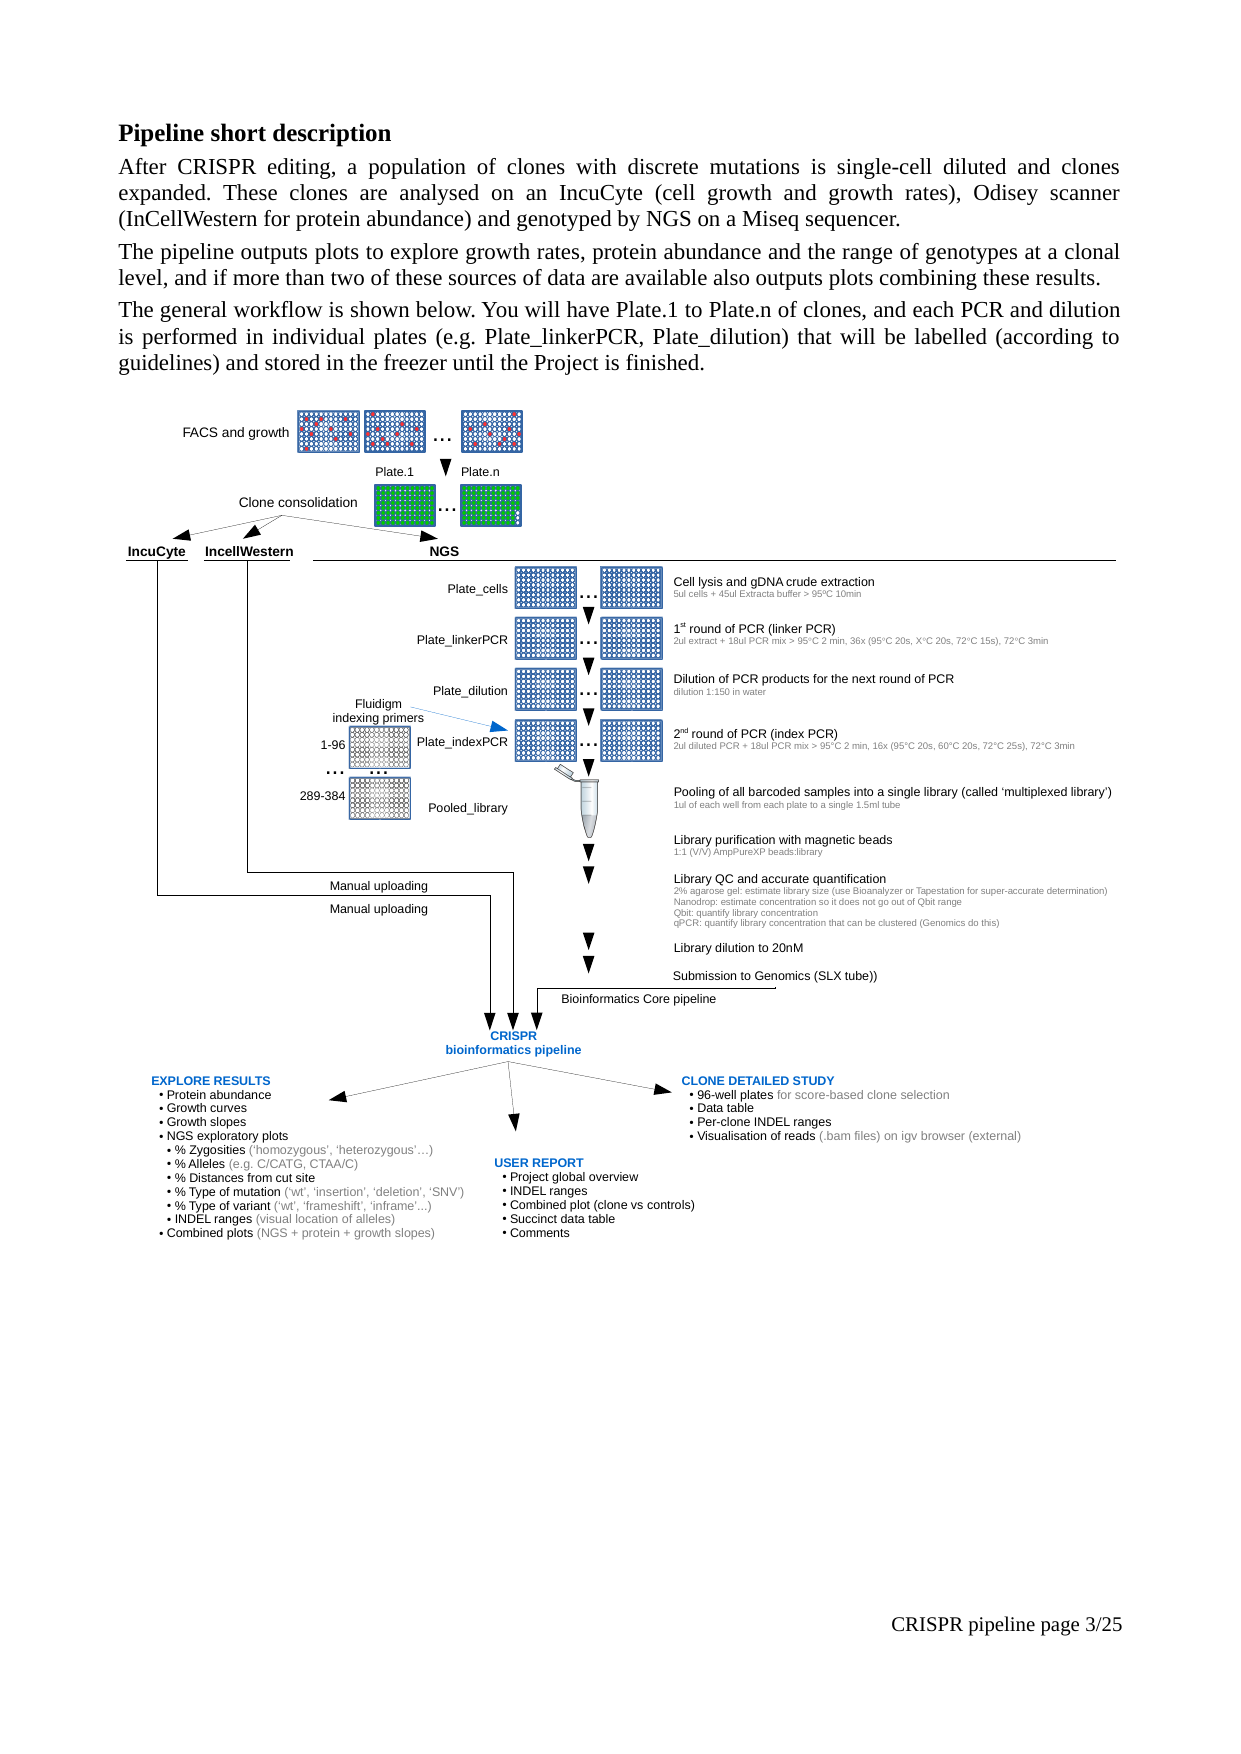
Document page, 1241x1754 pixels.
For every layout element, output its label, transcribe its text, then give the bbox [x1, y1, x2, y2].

title Pipeline short description [118, 118, 1122, 147]
text The general workflow is shown below. You will have Plate.1 to Plate.n of clones, and each PCR and dilution is performed in individual plates (e.g. Plate_linkerPCR, Plate_dilution) that will be labelled (according to guidelines) and stored in the freezer until the Project is finished. [118, 296, 1122, 376]
text After CRISPR editing, a population of clones with discrete mutations is single-cell diluted and clones expanded. These clones are analysed on an IncuCyte (cell growth and growth rates), Odisey scanner (InCellWestern for protein abundance) and genotyped by NGS on a Miseq sequencer. [118, 153, 1122, 232]
text The pipeline outputs plots to explore growth rates, protein abundance and the range of genotypes at a clonal level, and if more than two of these sources of data are available also outputs plots combining these results. [118, 238, 1122, 291]
